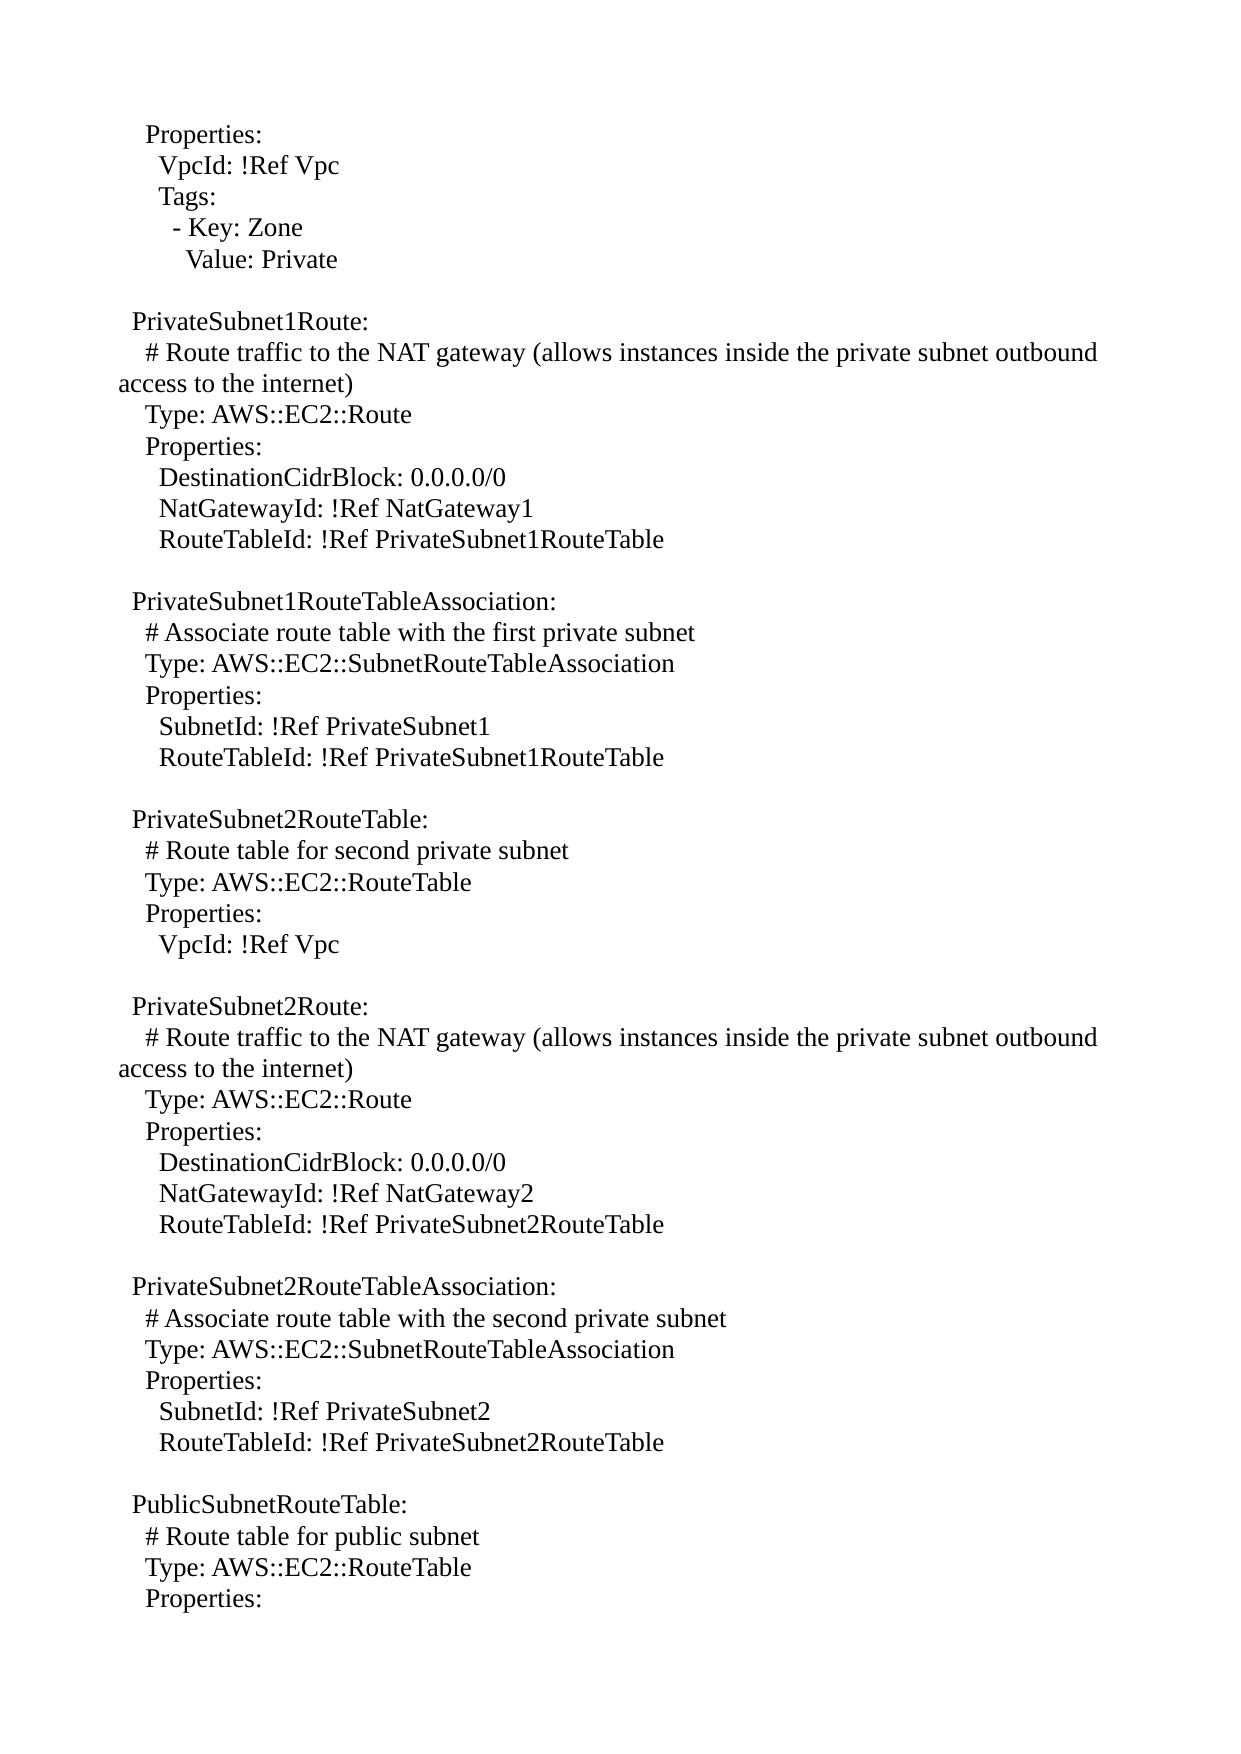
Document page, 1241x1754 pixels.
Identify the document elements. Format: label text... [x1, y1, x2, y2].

text Properties: [118, 429, 1122, 461]
text Properties: [118, 1364, 1122, 1395]
text PrivateSubnet2RouteTable: [118, 803, 1122, 834]
text Tags: [118, 180, 1122, 212]
text Type: AWS::EC2::SubnetRouteTableAssociation [118, 648, 1122, 679]
text Value: Private [118, 243, 1122, 274]
text # Associate route table with the first private subnet [118, 616, 1122, 648]
text # Route traffic to the NAT gateway (allows instances inside the private subnet outbound access to the internet) [118, 1021, 1122, 1084]
text PrivateSubnet1RouteTableAssociation: [118, 585, 1122, 616]
text Type: AWS::EC2::Route [118, 1084, 1122, 1115]
text Properties: [118, 118, 1122, 149]
text # Route table for second private subnet [118, 834, 1122, 866]
text PrivateSubnet2Route: [118, 990, 1122, 1021]
text # Route traffic to the NAT gateway (allows instances inside the private subnet outbound access to the internet) [118, 336, 1122, 398]
text Properties: [118, 679, 1122, 710]
text VpcId: !Ref Vpc [118, 928, 1122, 959]
text RouteTableId: !Ref PrivateSubnet1RouteTable [118, 741, 1122, 772]
text PrivateSubnet1Route: [118, 305, 1122, 336]
text DestinationCidrBlock: 0.0.0.0/0 [118, 1146, 1122, 1177]
text # Route table for public subnet [118, 1520, 1122, 1551]
text RouteTableId: !Ref PrivateSubnet2RouteTable [118, 1426, 1122, 1457]
text RouteTableId: !Ref PrivateSubnet2RouteTable [118, 1208, 1122, 1239]
text PublicSubnetRouteTable: [118, 1488, 1122, 1520]
text Type: AWS::EC2::SubnetRouteTableAssociation [118, 1333, 1122, 1364]
text # Associate route table with the second private subnet [118, 1302, 1122, 1333]
text RouteTableId: !Ref PrivateSubnet1RouteTable [118, 523, 1122, 554]
text PrivateSubnet2RouteTableAssociation: [118, 1271, 1122, 1302]
text Type: AWS::EC2::RouteTable [118, 866, 1122, 897]
text Properties: [118, 1582, 1122, 1613]
text Type: AWS::EC2::Route [118, 398, 1122, 429]
text NatGatewayId: !Ref NatGateway2 [118, 1177, 1122, 1208]
text DestinationCidrBlock: 0.0.0.0/0 [118, 461, 1122, 492]
text Properties: [118, 1115, 1122, 1146]
text SubnetId: !Ref PrivateSubnet1 [118, 710, 1122, 741]
text - Key: Zone [118, 212, 1122, 243]
text Type: AWS::EC2::RouteTable [118, 1551, 1122, 1582]
text NatGatewayId: !Ref NatGateway1 [118, 492, 1122, 523]
text VpcId: !Ref Vpc [118, 149, 1122, 180]
text Properties: [118, 897, 1122, 928]
text SubnetId: !Ref PrivateSubnet2 [118, 1395, 1122, 1426]
